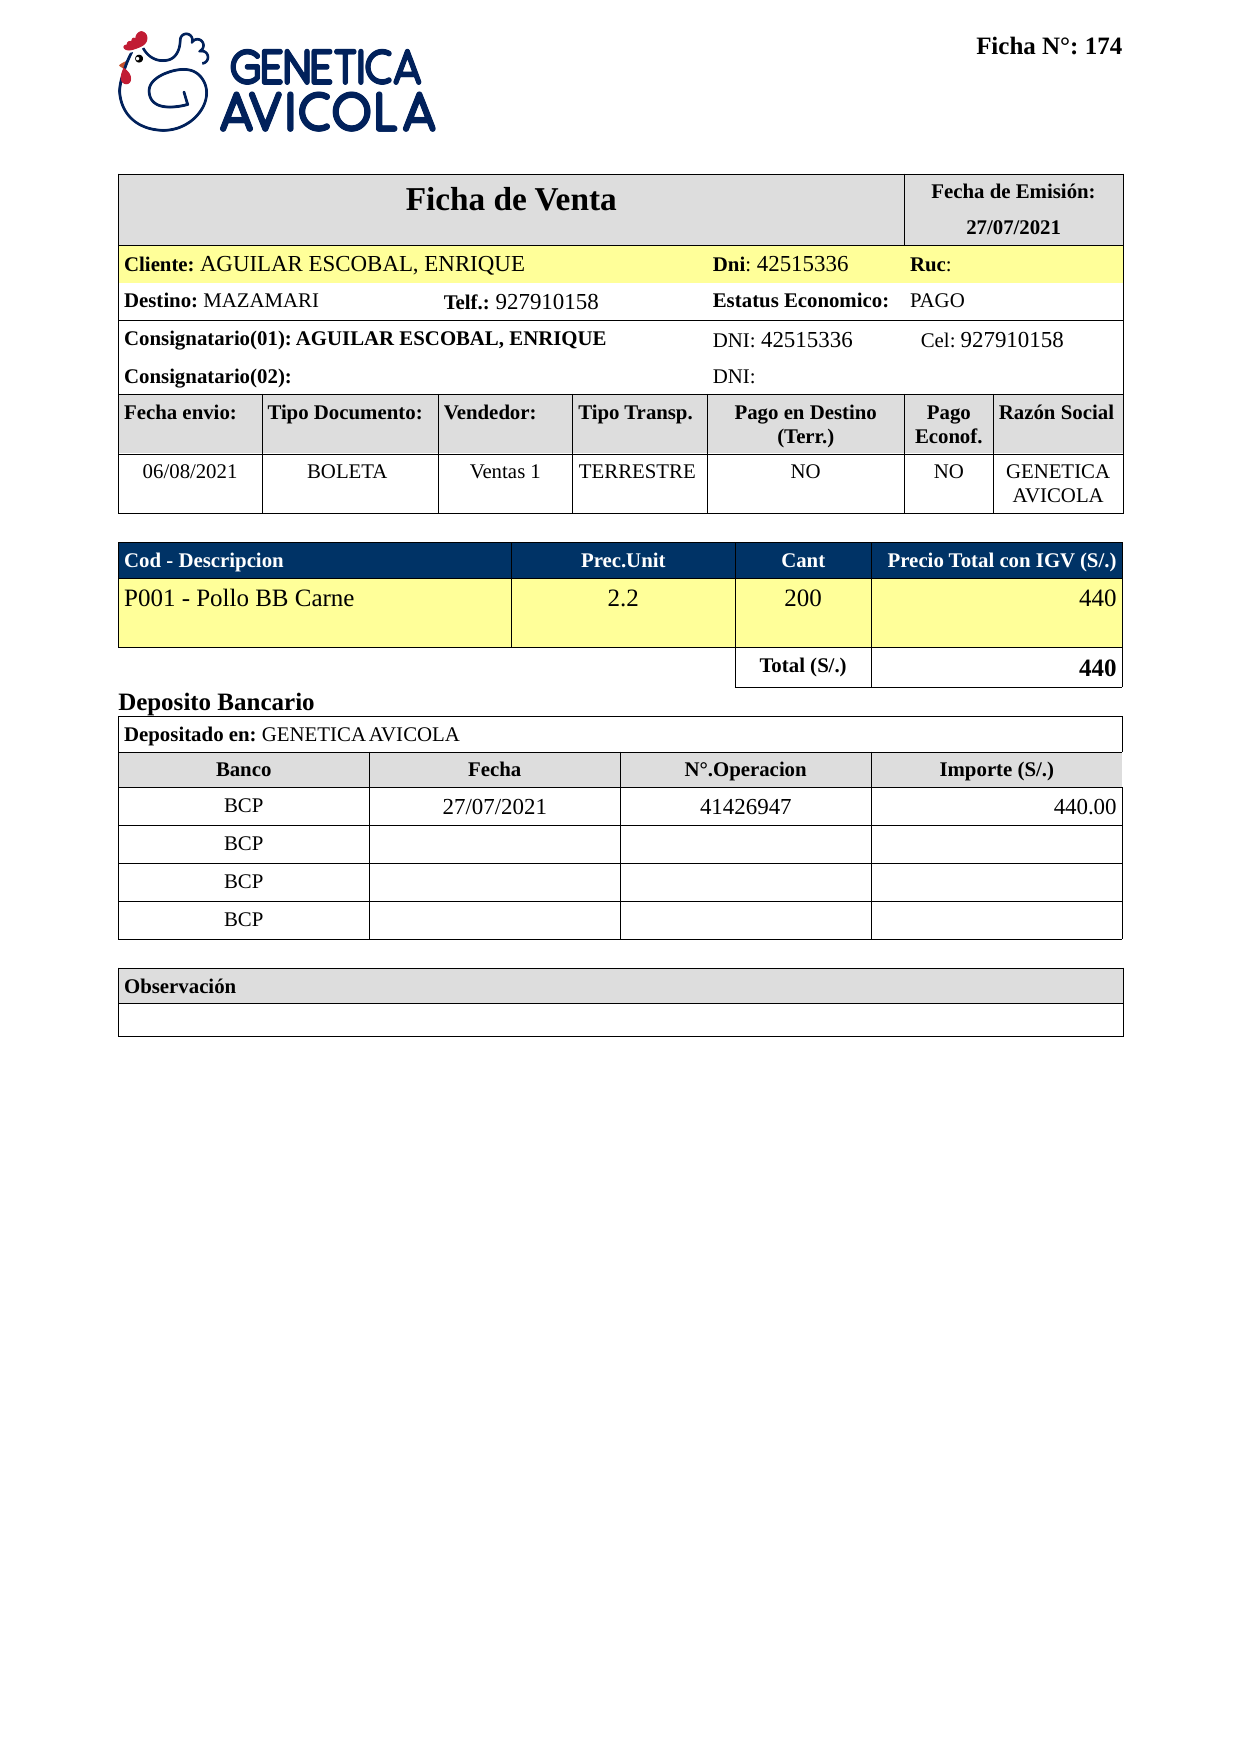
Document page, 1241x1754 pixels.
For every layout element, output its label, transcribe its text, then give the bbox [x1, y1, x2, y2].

table_cell Razón Social [994, 395, 1123, 453]
table_cell Tipo Documento: [263, 395, 438, 453]
table_cell [621, 864, 871, 901]
table_header Cant [736, 543, 871, 578]
table_cell BCP [119, 788, 369, 825]
table_cell Ruc: [904, 246, 1123, 283]
table_cell BCP [119, 826, 369, 863]
table_header Fecha de Emisión: [905, 175, 1123, 209]
table_cell 200 [736, 579, 871, 647]
table_cell [872, 826, 1122, 863]
table_header Precio Total con IGV (S/.) [872, 543, 1122, 578]
table_cell [621, 902, 871, 939]
table_cell PAGO [904, 283, 1123, 320]
table_cell Importe (S/.) [872, 753, 1122, 787]
table_cell N°.Operacion [621, 753, 871, 787]
table_cell DNI: 42515336 [707, 321, 915, 358]
table_cell 27/07/2021 [370, 788, 620, 825]
table_cell BCP [119, 864, 369, 901]
table_cell TERRESTRE [573, 455, 707, 513]
table_header Observación [119, 969, 1123, 1003]
table_header Depositado en: GENETICA AVICOLA [119, 717, 1122, 752]
picture [118, 31, 436, 132]
table_cell [370, 902, 620, 939]
table_cell NO [708, 455, 904, 513]
table_cell 440 [872, 648, 1122, 687]
table_cell Ventas 1 [439, 455, 572, 513]
table_cell [511, 648, 735, 687]
table_header Ficha de Venta [119, 175, 904, 245]
table_cell [872, 902, 1122, 939]
table_cell Total (S/.) [736, 648, 871, 687]
table_cell Banco [119, 753, 369, 787]
table_cell Vendedor: [439, 395, 572, 453]
table_cell Pago en Destino (Terr.) [708, 395, 904, 453]
table_cell 440.00 [872, 788, 1122, 825]
table_cell 2.2 [512, 579, 735, 647]
table_cell 440 [872, 579, 1122, 647]
table_cell Fecha [370, 753, 620, 787]
table_cell 06/08/2021 [119, 455, 262, 513]
table_cell Cel: 927910158 [915, 321, 1123, 358]
table_cell Fecha envio: [119, 395, 262, 453]
text Deposito Bancario [118, 687, 1122, 716]
table_cell 41426947 [621, 788, 871, 825]
table_cell BCP [119, 902, 369, 939]
table_cell [119, 1004, 1123, 1036]
table_cell Tipo Transp. [573, 395, 707, 453]
table_cell BOLETA [263, 455, 438, 513]
table_cell Consignatario(01): AGUILAR ESCOBAL, ENRIQUE [119, 321, 707, 358]
table_cell Pago Econof. [905, 395, 993, 453]
table_cell [370, 826, 620, 863]
table_cell Consignatario(02): [119, 358, 707, 394]
table_header Prec.Unit [512, 543, 735, 578]
table_cell Dni: 42515336 [707, 246, 904, 283]
table_cell Cliente: AGUILAR ESCOBAL, ENRIQUE [119, 246, 707, 283]
table_cell 27/07/2021 [905, 209, 1123, 245]
table_cell DNI: [707, 358, 1123, 394]
table_cell [370, 864, 620, 901]
table_cell [621, 826, 871, 863]
table_cell [118, 648, 511, 687]
table_cell GENETICA AVICOLA [994, 455, 1123, 513]
table_cell Telf.: 927910158 [438, 283, 707, 320]
table_cell Estatus Economico: [707, 283, 904, 320]
table_header Cod - Descripcion [119, 543, 511, 578]
table_cell Destino: MAZAMARI [119, 283, 438, 320]
table_cell P001 - Pollo BB Carne [119, 579, 511, 647]
table_cell [872, 864, 1122, 901]
table_cell NO [905, 455, 993, 513]
